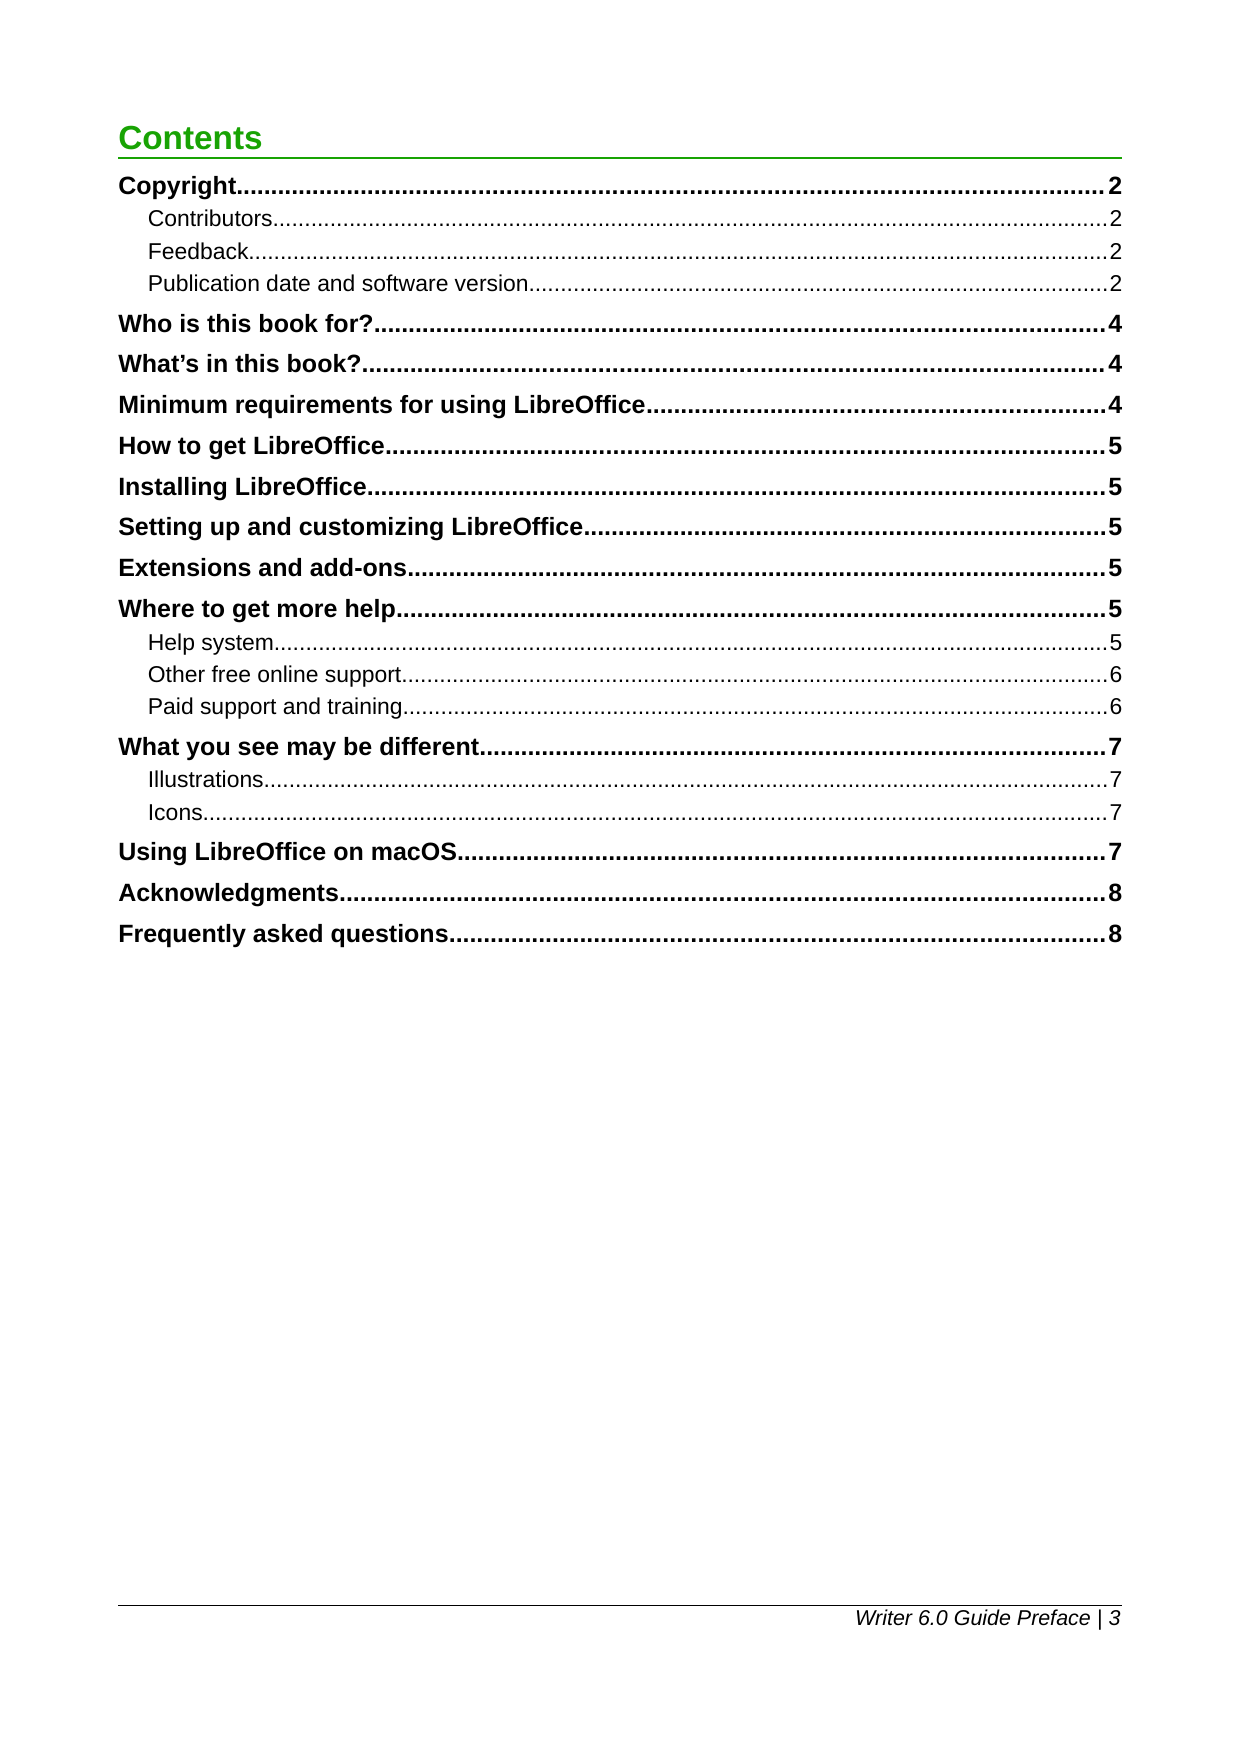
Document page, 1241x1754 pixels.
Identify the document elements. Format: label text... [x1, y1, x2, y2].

text What’s in this book? 4 [118, 349, 1122, 378]
text How to get LibreOffice 5 [118, 431, 1122, 459]
text Contributors 2 [148, 205, 1122, 232]
text Who is this book for? 4 [118, 308, 1122, 337]
text Other free online support 6 [148, 661, 1122, 687]
text Extensions and add-ons 5 [118, 553, 1122, 582]
text What you see may be different 7 [118, 732, 1122, 760]
text Setting up and customizing LibreOffice 5 [118, 512, 1122, 541]
text Illustrations 7 [148, 766, 1122, 793]
text Paid support and training 6 [148, 693, 1122, 719]
text Where to get more help 5 [118, 594, 1122, 622]
text Publication date and software version 2 [148, 270, 1122, 297]
subtitle Contents [118, 118, 1122, 157]
text Frequently asked questions 8 [118, 918, 1122, 947]
text Help system 5 [148, 628, 1122, 655]
text Feedback 2 [148, 238, 1122, 264]
text Using LibreOffice on macOS 7 [118, 837, 1122, 866]
text Icons 7 [148, 799, 1122, 825]
text Installing LibreOffice 5 [118, 471, 1122, 500]
text Acknowledgments 8 [118, 878, 1122, 907]
text Minimum requirements for using LibreOffice 4 [118, 390, 1122, 419]
text Copyright 2 [118, 171, 1122, 199]
